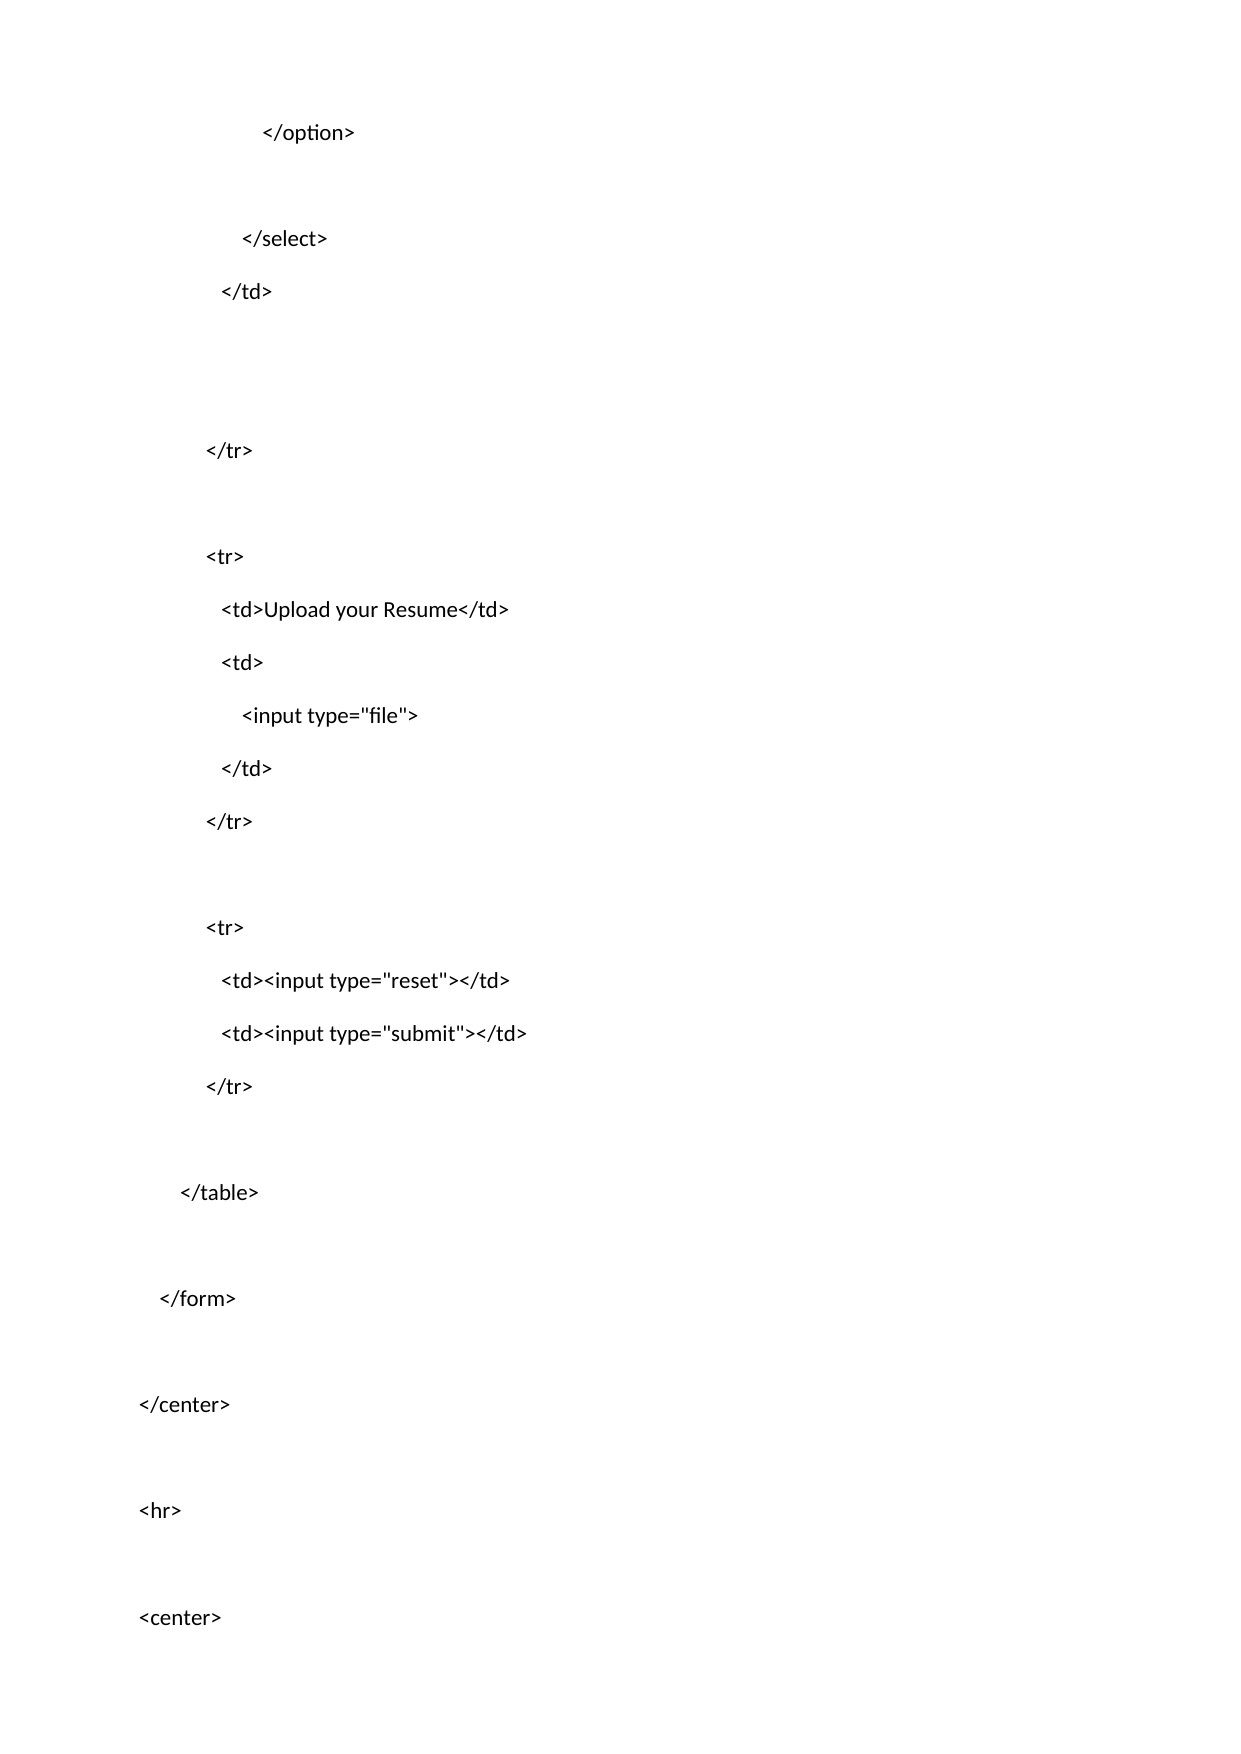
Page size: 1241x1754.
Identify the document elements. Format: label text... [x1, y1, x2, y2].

text <td> [118, 648, 1122, 676]
text </td> [118, 754, 1122, 782]
text </center> [118, 1391, 1122, 1419]
text </tr> [118, 436, 1122, 464]
text <input type="file"> [118, 701, 1122, 729]
text <td>Upload your Resume</td> [118, 595, 1122, 623]
text </option> [118, 118, 1122, 146]
text </tr> [118, 1072, 1122, 1101]
text <td><input type="submit"></td> [118, 1019, 1122, 1047]
text </td> [118, 277, 1122, 305]
text </tr> [118, 807, 1122, 835]
text <hr> [118, 1497, 1122, 1525]
text </select> [118, 224, 1122, 252]
text <td><input type="reset"></td> [118, 966, 1122, 994]
text <center> [118, 1603, 1122, 1631]
text <tr> [118, 542, 1122, 570]
text </table> [118, 1178, 1122, 1207]
text <tr> [118, 913, 1122, 941]
text </form> [118, 1284, 1122, 1313]
